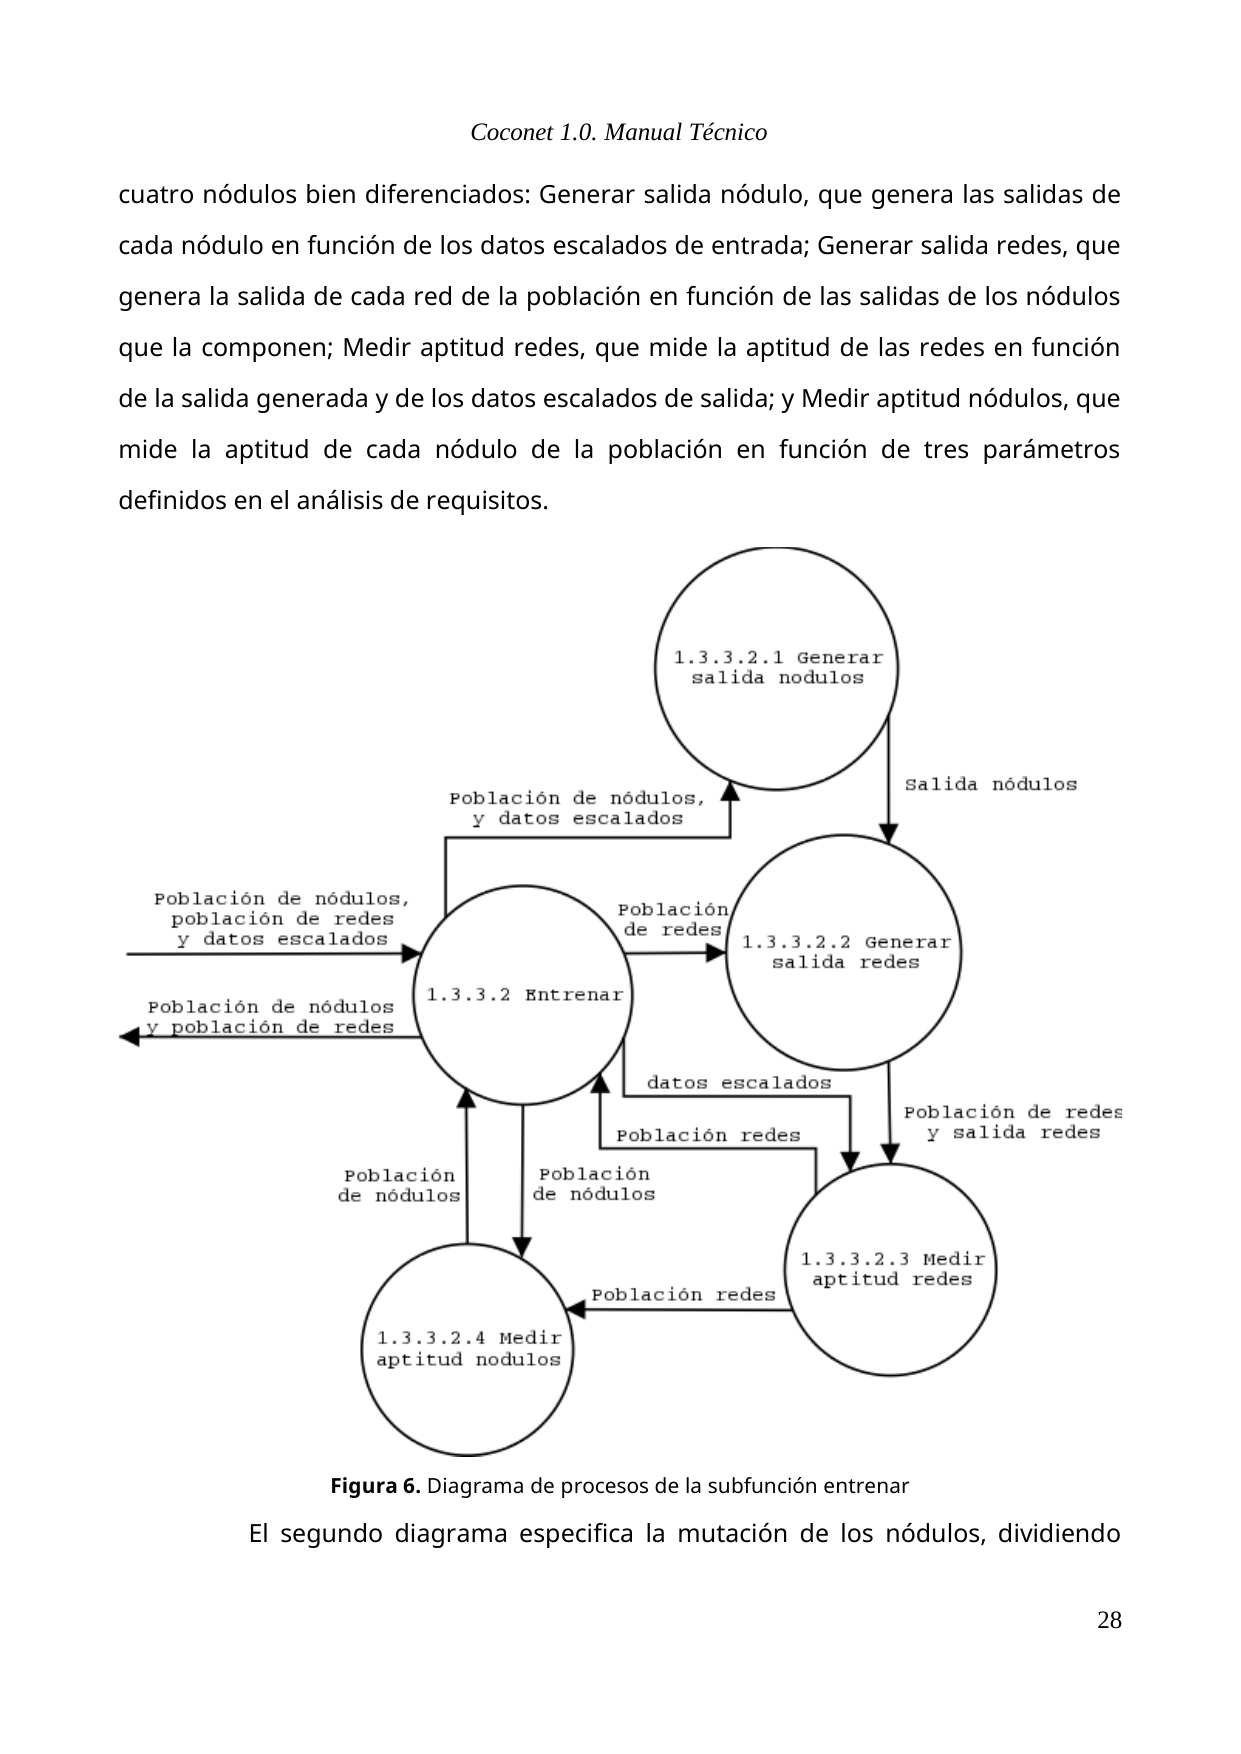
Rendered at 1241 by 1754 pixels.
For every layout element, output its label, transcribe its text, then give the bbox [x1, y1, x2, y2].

text cuatro nódulos bien diferenciados: Generar salida nódulo, que genera las salidas de cada nódulo en función de los datos escalados de entrada; Generar salida redes, que genera la salida de cada red de la población en función de las salidas de los nódulos que la componen; Medir aptitud redes, que mide la aptitud de las redes en función de la salida generada y de los datos escalados de salida; y Medir aptitud nódulos, que mide la aptitud de cada nódulo de la población en función de tres parámetros definidos en el análisis de requisitos. [118, 177, 1122, 517]
text [118, 534, 1122, 547]
text El segundo diagrama especifica la mutación de los nódulos, dividiendo [118, 1516, 1122, 1550]
text Figura 6. Diagrama de procesos de la subfunción entrenar [118, 1457, 1122, 1499]
picture [118, 547, 1123, 1457]
